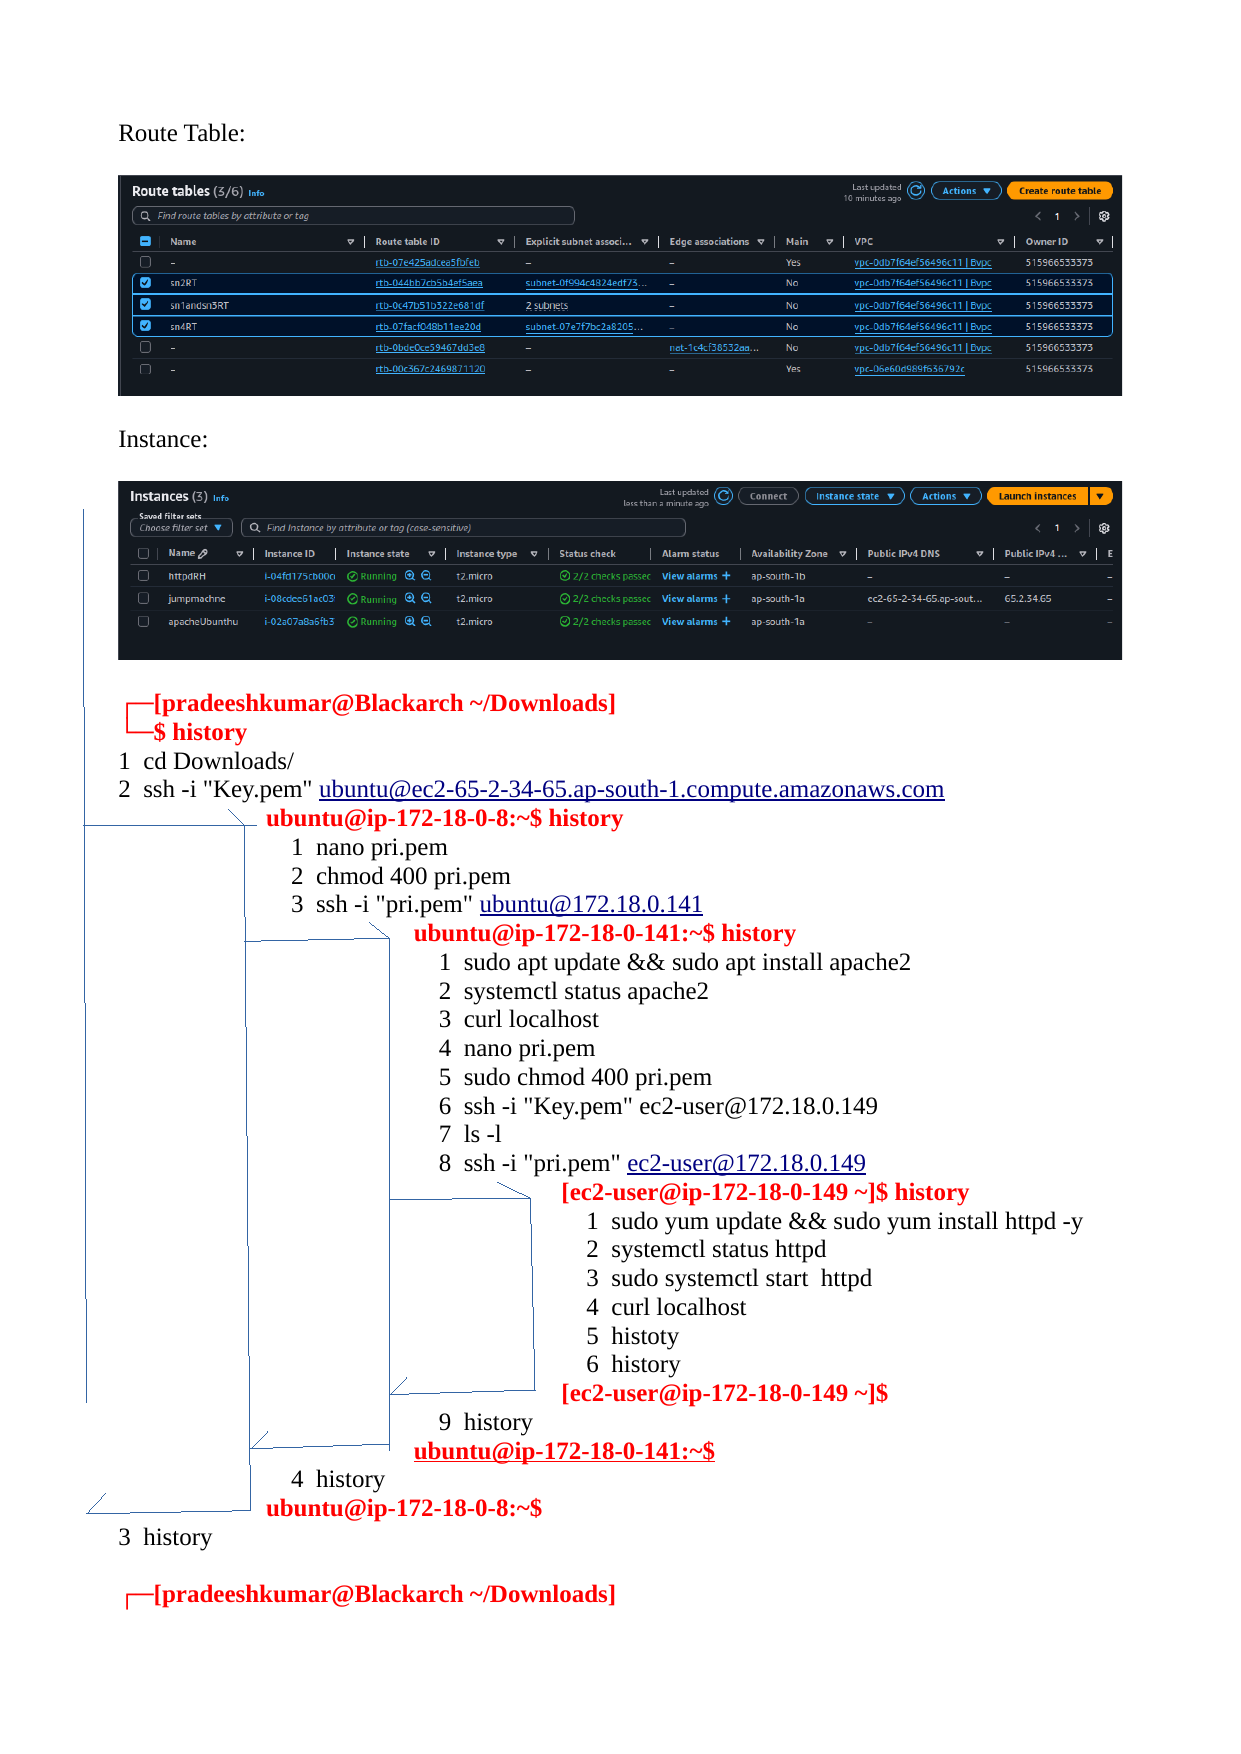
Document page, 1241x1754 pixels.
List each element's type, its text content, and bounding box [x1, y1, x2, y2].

text 4 curl localhost [561, 1292, 1122, 1321]
text 6 ssh -i "Key.pem" ec2-user@172.18.0.149 [413, 1091, 1122, 1119]
text 9 history [413, 1407, 1122, 1436]
text [ec2-user@ip-172-18-0-149 ~]$ [561, 1378, 1122, 1407]
text 1 sudo yum update && sudo yum install httpd -y [561, 1206, 1122, 1234]
picture [118, 175, 1123, 396]
text 4 history [266, 1464, 1122, 1493]
text 3 history [118, 1522, 1122, 1551]
text 2 chmod 400 pri.pem [266, 861, 1122, 889]
text 5 histoty [561, 1321, 1122, 1349]
text ubuntu@ip-172-18-0-141:~$ [413, 1436, 1122, 1464]
text 2 ssh -i "Key.pem" ubuntu@ec2-65-2-34-65.ap-south-1.compute.amazonaws.com [118, 774, 1122, 803]
text 6 history [561, 1349, 1122, 1378]
text Route Table: [118, 118, 1122, 147]
text 1 cd Downloads/ [118, 746, 1122, 774]
text 3 ssh -i "pri.pem" ubuntu@172.18.0.141 [266, 889, 1122, 918]
text ┌─[pradeeshkumar@Blackarch ~/Downloads] [118, 1579, 1122, 1608]
text 7 ls -l [413, 1119, 1122, 1148]
text 1 nano pri.pem [266, 832, 1122, 861]
text 2 systemctl status apache2 [413, 976, 1122, 1004]
text 2 systemctl status httpd [561, 1234, 1122, 1263]
text ubuntu@ip-172-18-0-8:~$ history [266, 803, 1122, 832]
text 5 sudo chmod 400 pri.pem [413, 1062, 1122, 1091]
text └─$ history [118, 717, 1122, 746]
picture [118, 481, 1123, 660]
text ubuntu@ip-172-18-0-141:~$ history [413, 918, 1122, 947]
text ubuntu@ip-172-18-0-8:~$ [266, 1493, 1122, 1522]
text 1 sudo apt update && sudo apt install apache2 [413, 947, 1122, 976]
text 3 sudo systemctl start httpd [561, 1263, 1122, 1292]
text 8 ssh -i "pri.pem" ec2-user@172.18.0.149 [413, 1148, 1122, 1177]
text Instance: [118, 424, 1122, 453]
text 4 nano pri.pem [413, 1033, 1122, 1062]
text [ec2-user@ip-172-18-0-149 ~]$ history [561, 1177, 1122, 1206]
text 3 curl localhost [413, 1004, 1122, 1033]
text ┌─[pradeeshkumar@Blackarch ~/Downloads] [118, 688, 1122, 717]
